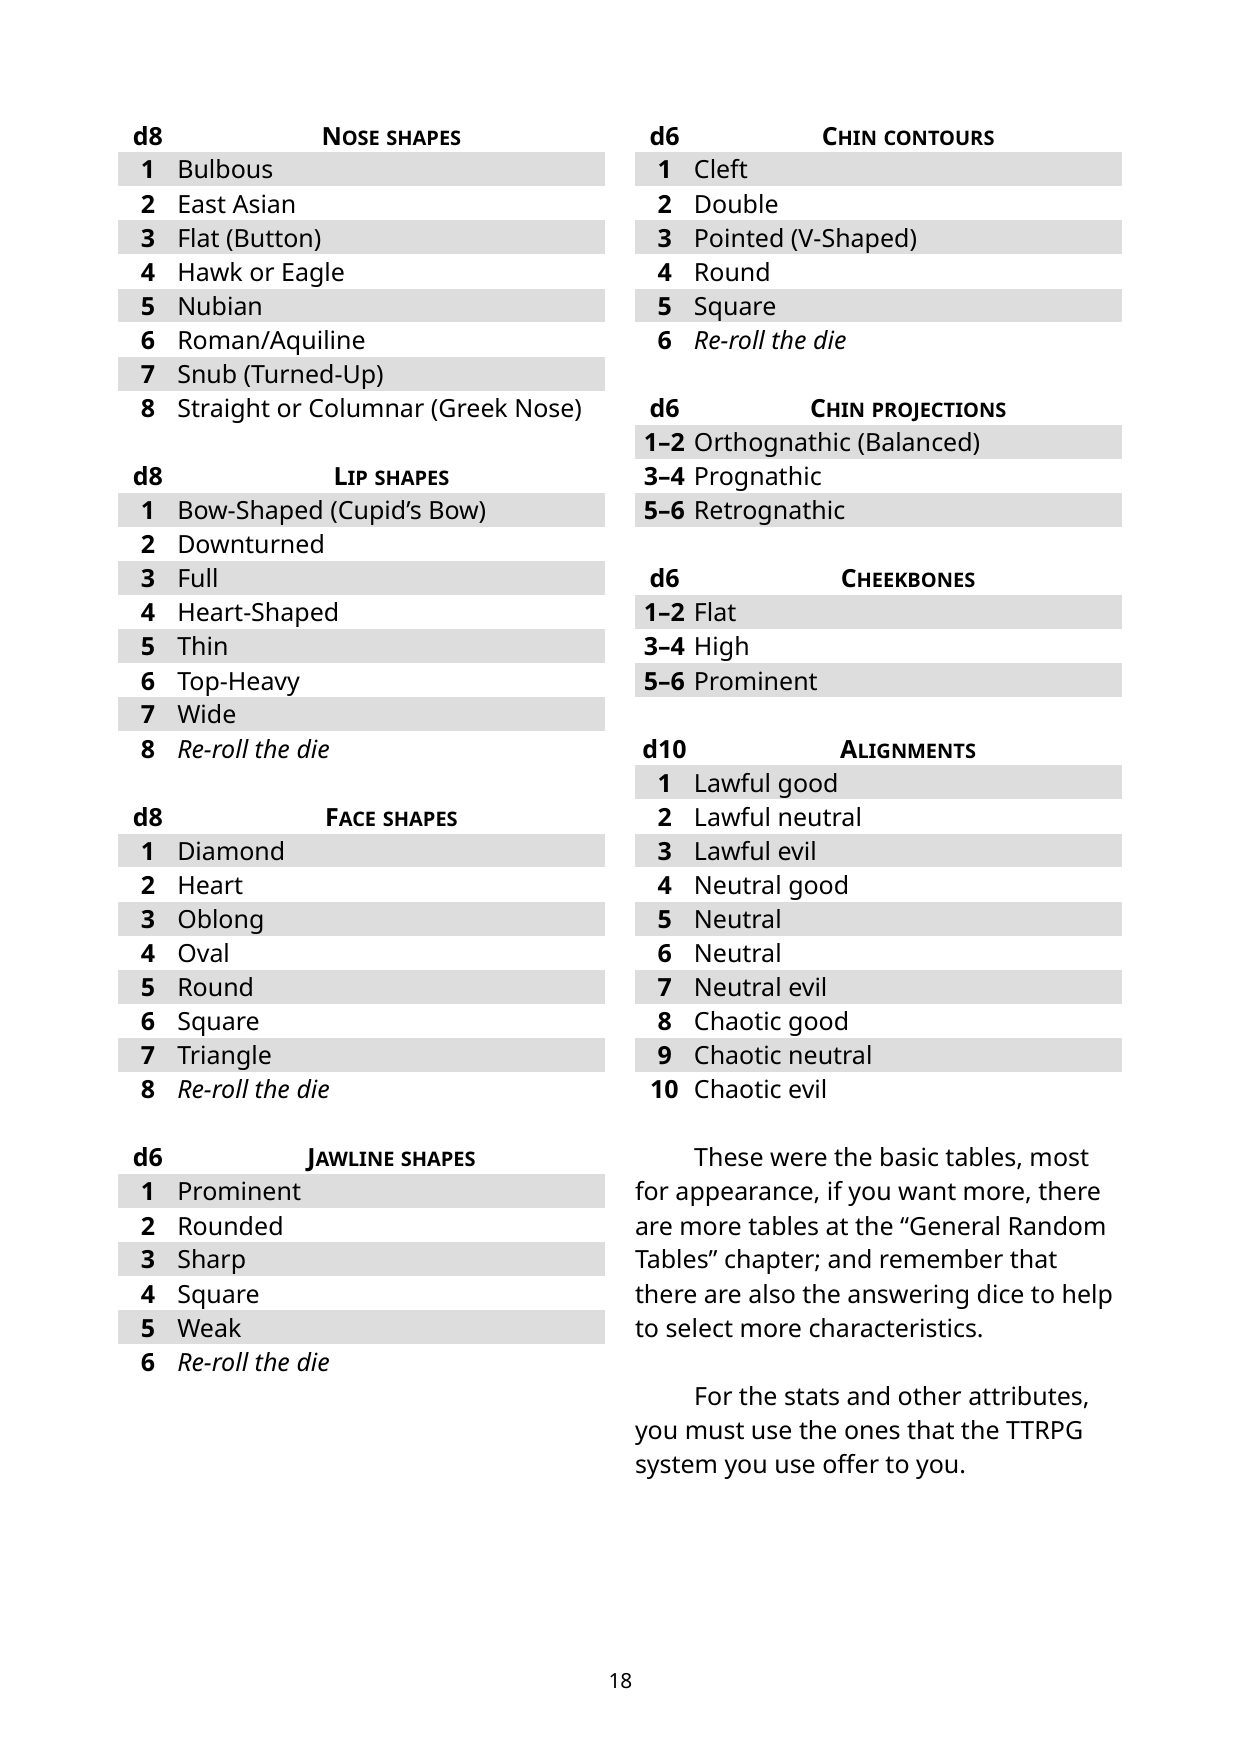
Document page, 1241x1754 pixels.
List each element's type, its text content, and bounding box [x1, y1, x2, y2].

table_cell Round [177, 970, 605, 1004]
table_cell 4 [118, 1276, 177, 1310]
table_cell 4 [635, 254, 694, 288]
table_header Chin contours [694, 118, 1122, 152]
table_cell Bulbous [177, 152, 605, 186]
table_cell Downturned [177, 527, 605, 561]
table_cell Prognathic [694, 459, 1122, 493]
table_cell Sharp [177, 1242, 605, 1276]
table_cell Orthognathic (Balanced) [694, 425, 1122, 459]
table_cell Chaotic neutral [694, 1038, 1122, 1072]
table_cell 8 [118, 1072, 177, 1106]
table_cell Re-roll the die [177, 731, 605, 765]
table_cell Triangle [177, 1038, 605, 1072]
table_cell Flat (Button) [177, 220, 605, 254]
table_cell 5 [118, 1310, 177, 1344]
table_cell 7 [635, 970, 694, 1004]
table_cell East Asian [177, 186, 605, 220]
table_cell 4 [635, 868, 694, 902]
table_cell 3 [635, 834, 694, 867]
table_cell Chaotic good [694, 1004, 1122, 1038]
table_cell 1 [635, 152, 694, 186]
table_cell 2 [635, 186, 694, 220]
table_cell 9 [635, 1038, 694, 1072]
table_cell Neutral [694, 936, 1122, 970]
table_cell Weak [177, 1310, 605, 1344]
table_cell 2 [118, 186, 177, 220]
table_cell 1 [118, 834, 177, 867]
table_cell Square [177, 1004, 605, 1038]
table_cell Pointed (V-Shaped) [694, 220, 1122, 254]
table_cell 1–2 [635, 425, 694, 459]
table_cell 3 [635, 220, 694, 254]
table_cell Bow-Shaped (Cupid’s Bow) [177, 493, 605, 527]
table_cell Neutral good [694, 868, 1122, 902]
table_cell 3 [118, 220, 177, 254]
table_cell 7 [118, 697, 177, 731]
table_header d10 [635, 731, 694, 765]
table_cell 5–6 [635, 493, 694, 527]
table_cell Full [177, 561, 605, 595]
table_cell 2 [118, 868, 177, 902]
table_cell 8 [118, 731, 177, 765]
table_header Cheekbones [694, 561, 1122, 595]
table_cell Snub (Turned-Up) [177, 357, 605, 391]
table_header d6 [635, 391, 694, 425]
table_cell 8 [635, 1004, 694, 1038]
table_header d6 [635, 561, 694, 595]
table_cell Cleft [694, 152, 1122, 186]
table_cell 2 [118, 1208, 177, 1242]
table_header d8 [118, 118, 177, 152]
table_cell Re-roll the die [177, 1344, 605, 1378]
table_header d8 [118, 799, 177, 833]
table_cell 5 [635, 289, 694, 322]
table_cell Retrognathic [694, 493, 1122, 527]
table_cell Square [694, 289, 1122, 322]
table_cell Nubian [177, 289, 605, 322]
table_cell 5 [118, 970, 177, 1004]
table_cell Neutral [694, 902, 1122, 936]
table_cell 3 [118, 561, 177, 595]
table_cell 10 [635, 1072, 694, 1106]
table_cell Diamond [177, 834, 605, 867]
table_header d8 [118, 459, 177, 493]
text These were the basic tables, most for appearance, if you want more, there are more tables at the “General Random Tables” chapter; and remember that there are also the answering dice to help to select more characteristics. [635, 1140, 1122, 1344]
table_cell 7 [118, 1038, 177, 1072]
table_header d6 [635, 118, 694, 152]
table_cell 6 [118, 1344, 177, 1378]
table_cell 6 [635, 323, 694, 357]
table_header Lip shapes [177, 459, 605, 493]
table_cell Rounded [177, 1208, 605, 1242]
table_cell Oval [177, 936, 605, 970]
table_cell 4 [118, 254, 177, 288]
table_cell Chaotic evil [694, 1072, 1122, 1106]
table_cell Thin [177, 629, 605, 663]
table_header Chin projections [694, 391, 1122, 425]
table_cell 5 [635, 902, 694, 936]
table_cell Lawful good [694, 765, 1122, 799]
table_cell 5 [118, 629, 177, 663]
table_cell Lawful neutral [694, 799, 1122, 833]
table_cell Re-roll the die [694, 323, 1122, 357]
table_cell 6 [118, 323, 177, 357]
table_cell Round [694, 254, 1122, 288]
table_cell Straight or Columnar (Greek Nose) [177, 391, 605, 425]
table_cell 7 [118, 357, 177, 391]
table_cell 8 [118, 391, 177, 425]
table_cell 2 [635, 799, 694, 833]
table_cell Roman/Aquiline [177, 323, 605, 357]
table_header d6 [118, 1140, 177, 1174]
table_cell 5 [118, 289, 177, 322]
table_cell Oblong [177, 902, 605, 936]
table_cell 1–2 [635, 595, 694, 629]
table_cell Lawful evil [694, 834, 1122, 867]
table_header Alignments [694, 731, 1122, 765]
table_cell Top-Heavy [177, 663, 605, 697]
table_cell 3–4 [635, 629, 694, 663]
table_cell 2 [118, 527, 177, 561]
table_cell Neutral evil [694, 970, 1122, 1004]
table_cell Prominent [177, 1174, 605, 1208]
table_cell Prominent [694, 663, 1122, 697]
table_cell 3 [118, 902, 177, 936]
table_cell Heart [177, 868, 605, 902]
table_cell 1 [118, 493, 177, 527]
table_cell Double [694, 186, 1122, 220]
table_cell Heart-Shaped [177, 595, 605, 629]
table_cell Flat [694, 595, 1122, 629]
table_cell 1 [635, 765, 694, 799]
table_cell 4 [118, 595, 177, 629]
table_cell 6 [118, 1004, 177, 1038]
table_cell Wide [177, 697, 605, 731]
table_cell 3 [118, 1242, 177, 1276]
table_cell 4 [118, 936, 177, 970]
table_cell 1 [118, 1174, 177, 1208]
table_cell 3–4 [635, 459, 694, 493]
text For the stats and other attributes, you must use the ones that the TTRPG system you use offer to you. [635, 1378, 1122, 1481]
table_cell 6 [118, 663, 177, 697]
table_cell Square [177, 1276, 605, 1310]
table_header Nose shapes [177, 118, 605, 152]
table_cell 1 [118, 152, 177, 186]
table_header Face shapes [177, 799, 605, 833]
table_cell Re-roll the die [177, 1072, 605, 1106]
table_header Jawline shapes [177, 1140, 605, 1174]
table_cell High [694, 629, 1122, 663]
table_cell 5–6 [635, 663, 694, 697]
table_cell Hawk or Eagle [177, 254, 605, 288]
table_cell 6 [635, 936, 694, 970]
